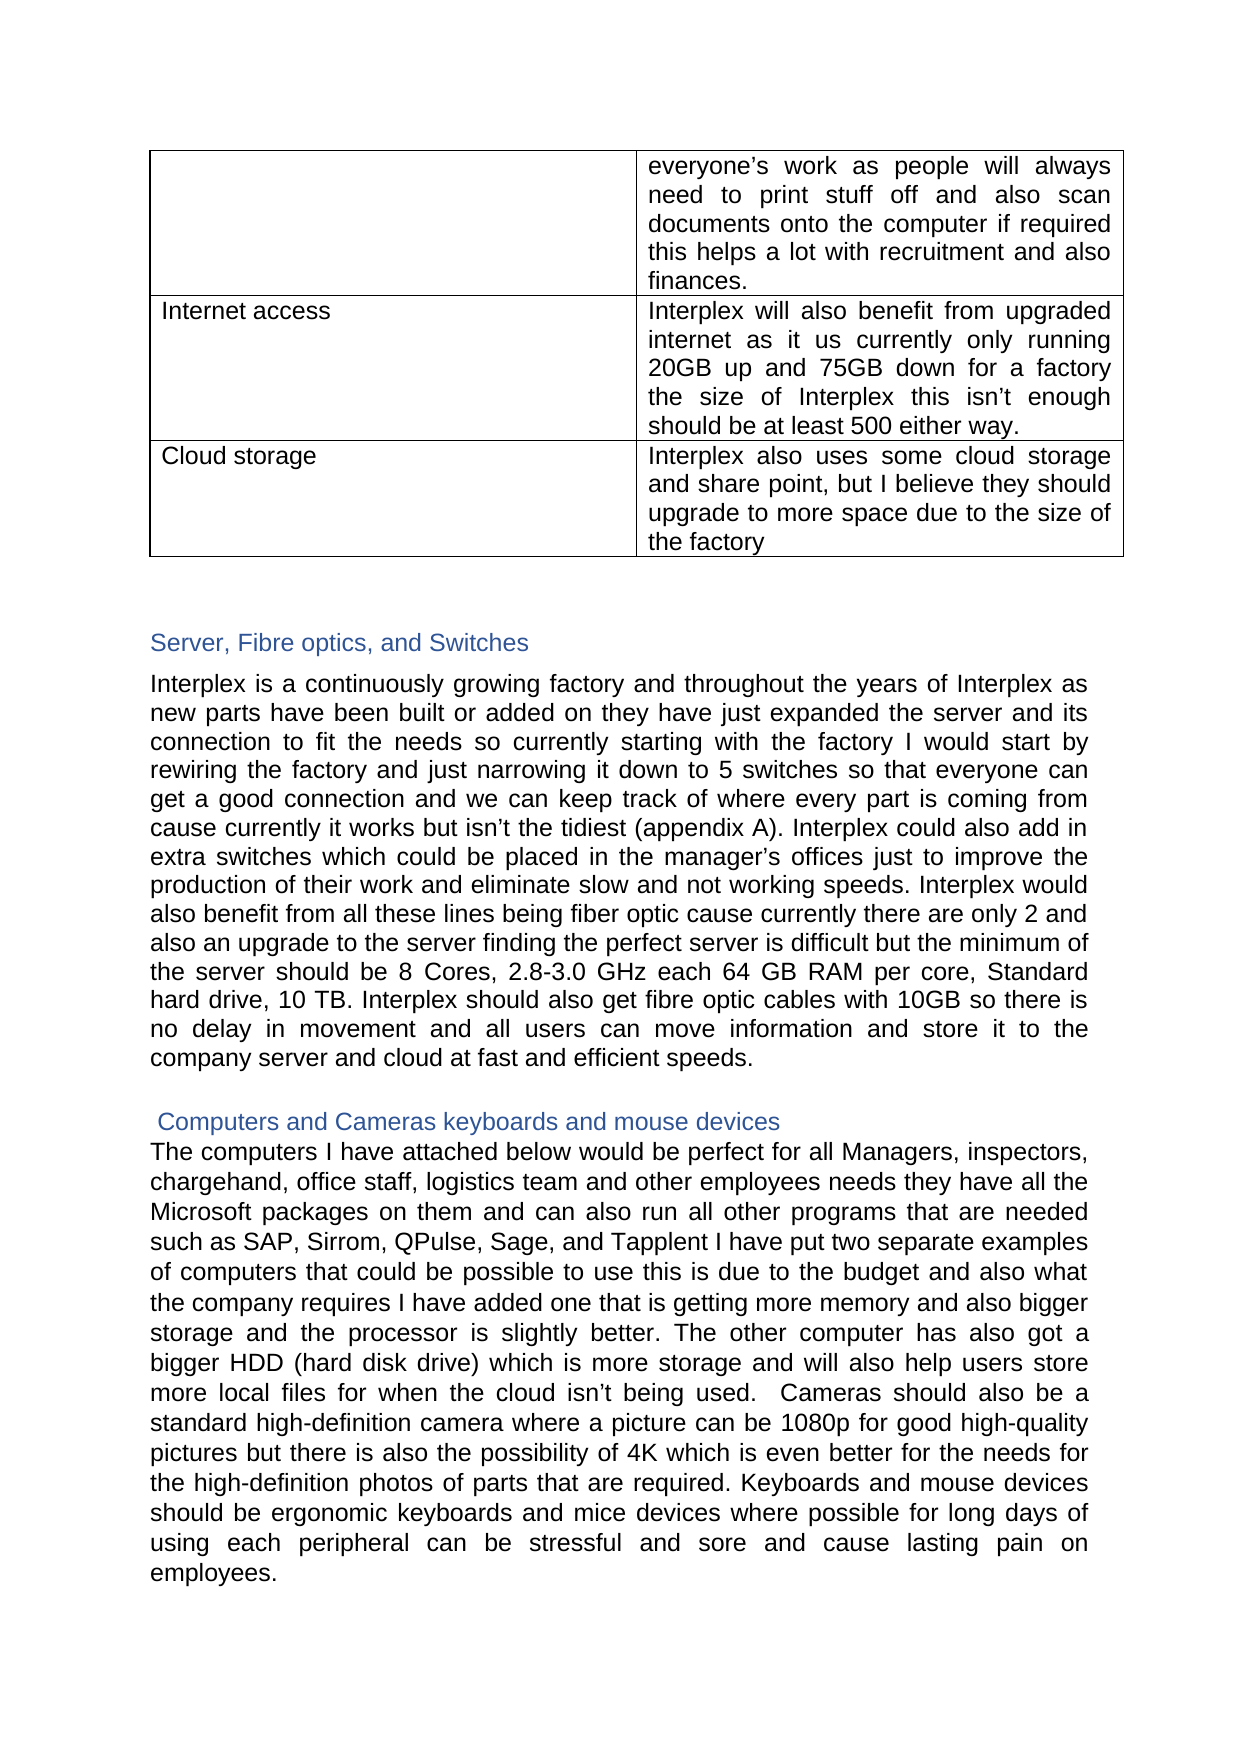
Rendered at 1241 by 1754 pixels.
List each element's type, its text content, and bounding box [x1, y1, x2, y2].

table_cell Interplex will also benefit from upgraded internet as it us currently only running 20GB up and 75GB down for a factory the size of Interplex this isn’t enough should be at least 500 either way. [637, 296, 1123, 439]
subtitle Computers and Cameras keyboards and mouse devices [150, 1107, 1090, 1136]
text Interplex is a continuously growing factory and throughout the years of Interplex as new parts have been built or added on they have just expanded the server and its connection to fit the needs so currently starting with the factory I would start by rewiring the factory and just narrowing it down to 5 switches so that everyone can get a good connection and we can keep track of where every part is coming from cause currently it works but isn’t the tidiest (appendix A). Interplex could also add in extra switches which could be placed in the manager’s offices just to improve the production of their work and eliminate slow and not working speeds. Interplex would also benefit from all these lines being fiber optic cause currently there are only 2 and also an upgrade to the server finding the perfect server is difficult but the minimum of the server should be 8 Cores, 2.8-3.0 GHz each 64 GB RAM per core, Standard hard drive, 10 TB. Interplex should also get fibre optic cables with 10GB so there is no delay in movement and all users can move information and store it to the company server and cloud at fast and efficient speeds. [150, 669, 1090, 1071]
table_cell Internet access [151, 296, 636, 439]
table_cell [151, 151, 636, 295]
table_cell everyone’s work as people will always need to print stuff off and also scan documents onto the computer if required this helps a lot with recruitment and also finances. [637, 151, 1123, 295]
subtitle Server, Fibre optics, and Switches [150, 628, 1090, 657]
table_cell Cloud storage [151, 441, 636, 556]
table_cell Interplex also uses some cloud storage and share point, but I believe they should upgrade to more space due to the size of the factory [637, 441, 1123, 556]
text The computers I have attached below would be perfect for all Managers, inspectors, chargehand, office staff, logistics team and other employees needs they have all the Microsoft packages on them and can also run all other programs that are needed such as SAP, Sirrom, QPulse, Sage, and Tapplent I have put two separate examples of computers that could be possible to use this is due to the budget and also what the company requires I have added one that is getting more memory and also bigger storage and the processor is slightly better. The other computer has also got a bigger HDD (hard disk drive) which is more storage and will also help users store more local files for when the cloud isn’t being used. Cameras should also be a standard high-definition camera where a picture can be 1080p for good high-quality pictures but there is also the possibility of 4K which is even better for the needs for the high-definition photos of parts that are required. Keyboards and mouse devices should be ergonomic keyboards and mice devices where possible for long days of using each peripheral can be stressful and sore and cause lasting pain on employees. [150, 1137, 1090, 1587]
